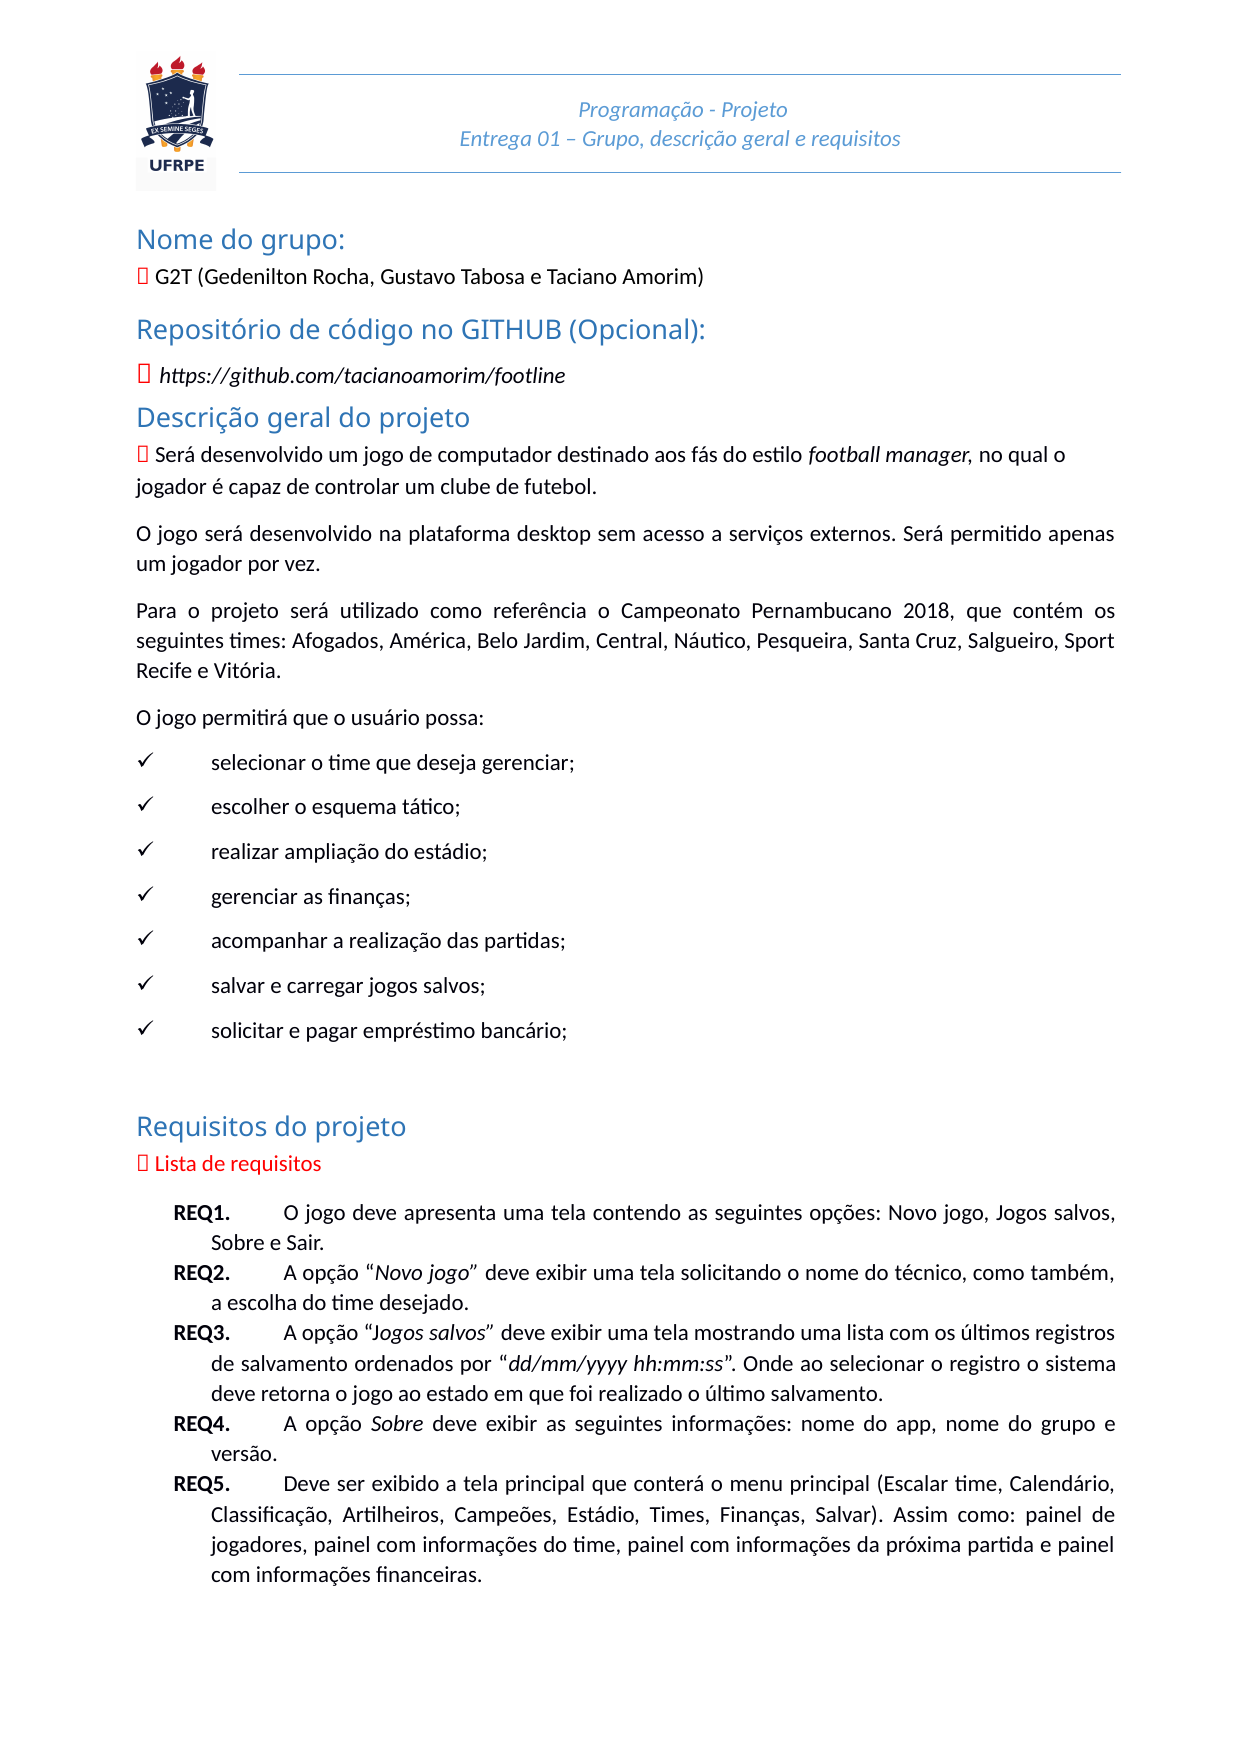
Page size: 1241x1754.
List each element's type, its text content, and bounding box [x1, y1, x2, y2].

list solicitar e pagar empréstimo bancário; [136, 1016, 1117, 1044]
list A opção “Jogos salvos” deve exibir uma tela mostrando uma lista com os últimos registros de salvamento ordenados por “dd/mm/yyyy hh:mm:ss”. Onde ao selecionar o registro o sistema deve retorna o jogo ao estado em que foi realizado o último salvamento. [173, 1318, 1117, 1407]
text O jogo será desenvolvido na plataforma desktop sem acesso a serviços externos. Será permitido apenas um jogador por vez. [136, 519, 1117, 577]
picture [135, 51, 217, 191]
text  G2T (Gedenilton Rocha, Gustavo Tabosa e Taciano Amorim) [136, 260, 1117, 291]
text Para o projeto será utilizado como referência o Campeonato Pernambucano 2018, que contém os seguintes times: Afogados, América, Belo Jardim, Central, Náutico, Pesqueira, Santa Cruz, Salgueiro, Sport Recife e Vitória. [136, 596, 1117, 684]
subtitle  https://github.com/tacianoamorim/footline [136, 354, 1117, 391]
list escolher o esquema tático; [136, 792, 1117, 820]
text  Será desenvolvido um jogo de computador destinado aos fás do estilo football manager, no qual o jogador é capaz de controlar um clube de futebol. [136, 438, 1117, 500]
list A opção Sobre deve exibir as seguintes informações: nome do app, nome do grupo e versão. [173, 1409, 1117, 1467]
list salvar e carregar jogos salvos; [136, 971, 1117, 999]
list realizar ampliação do estádio; [136, 837, 1117, 865]
list gerenciar as finanças; [136, 882, 1117, 910]
list selecionar o time que deseja gerenciar; [136, 748, 1117, 776]
text O jogo permitirá que o usuário possa: [136, 703, 1117, 731]
list A opção “Novo jogo” deve exibir uma tela solicitando o nome do técnico, como também, a escolha do time desejado. [173, 1258, 1117, 1316]
list Deve ser exibido a tela principal que conterá o menu principal (Escalar time, Calendário, Classificação, Artilheiros, Campeões, Estádio, Times, Finanças, Salvar). Assim como: painel de jogadores, painel com informações do time, painel com informações da próxima partida e painel com informações financeiras. [173, 1469, 1117, 1588]
subtitle Repositório de código no GITHUB (Opcional): [136, 311, 1117, 347]
list acompanhar a realização das partidas; [136, 926, 1117, 954]
text  Lista de requisitos [136, 1147, 1117, 1178]
subtitle Nome do grupo: [136, 220, 1117, 257]
list O jogo deve apresenta uma tela contendo as seguintes opções: Novo jogo, Jogos salvos, Sobre e Sair. [173, 1198, 1117, 1256]
subtitle Descrição geral do projeto [136, 398, 1117, 435]
subtitle Requisitos do projeto [136, 1107, 1117, 1144]
